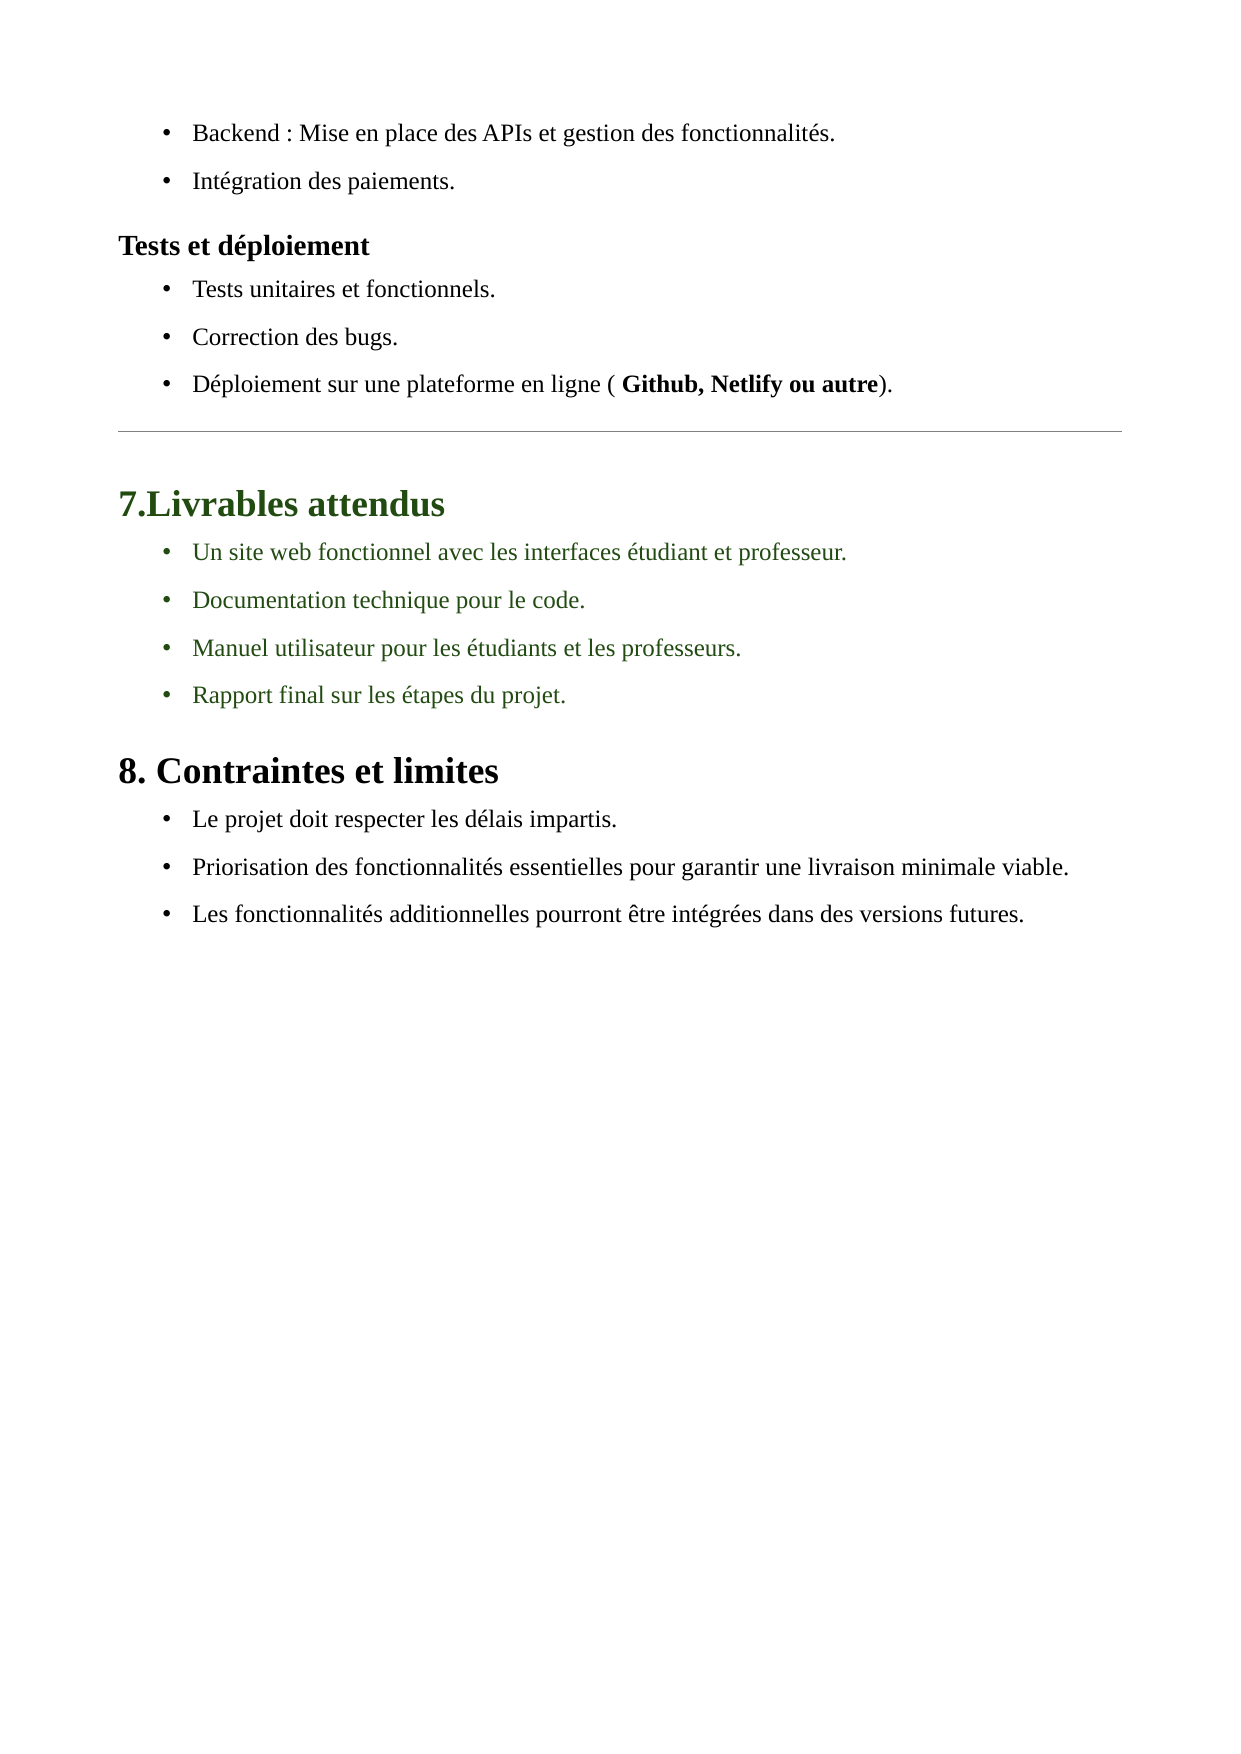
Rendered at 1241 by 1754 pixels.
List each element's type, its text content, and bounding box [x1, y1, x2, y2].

list Backend : Mise en place des APIs et gestion des fonctionnalités. [162, 118, 1122, 147]
list Manuel utilisateur pour les étudiants et les professeurs. [162, 633, 1122, 661]
subtitle 8. Contraintes et limites [118, 749, 1122, 792]
list Le projet doit respecter les délais impartis. [162, 804, 1122, 833]
list Déploiement sur une plateforme en ligne ( Github, Netlify ou autre). [162, 369, 1122, 398]
subtitle Tests et déploiement [118, 228, 1122, 261]
list Priorisation des fonctionnalités essentielles pour garantir une livraison minimale viable. [162, 852, 1122, 881]
list Rapport final sur les étapes du projet. [162, 680, 1122, 709]
list Documentation technique pour le code. [162, 585, 1122, 614]
list Un site web fonctionnel avec les interfaces étudiant et professeur. [162, 537, 1122, 566]
list Les fonctionnalités additionnelles pourront être intégrées dans des versions futures. [162, 899, 1122, 928]
list Correction des bugs. [162, 322, 1122, 350]
list Tests unitaires et fonctionnels. [162, 274, 1122, 303]
list Intégration des paiements. [162, 166, 1122, 194]
subtitle 7.Livrables attendus [118, 482, 1122, 525]
